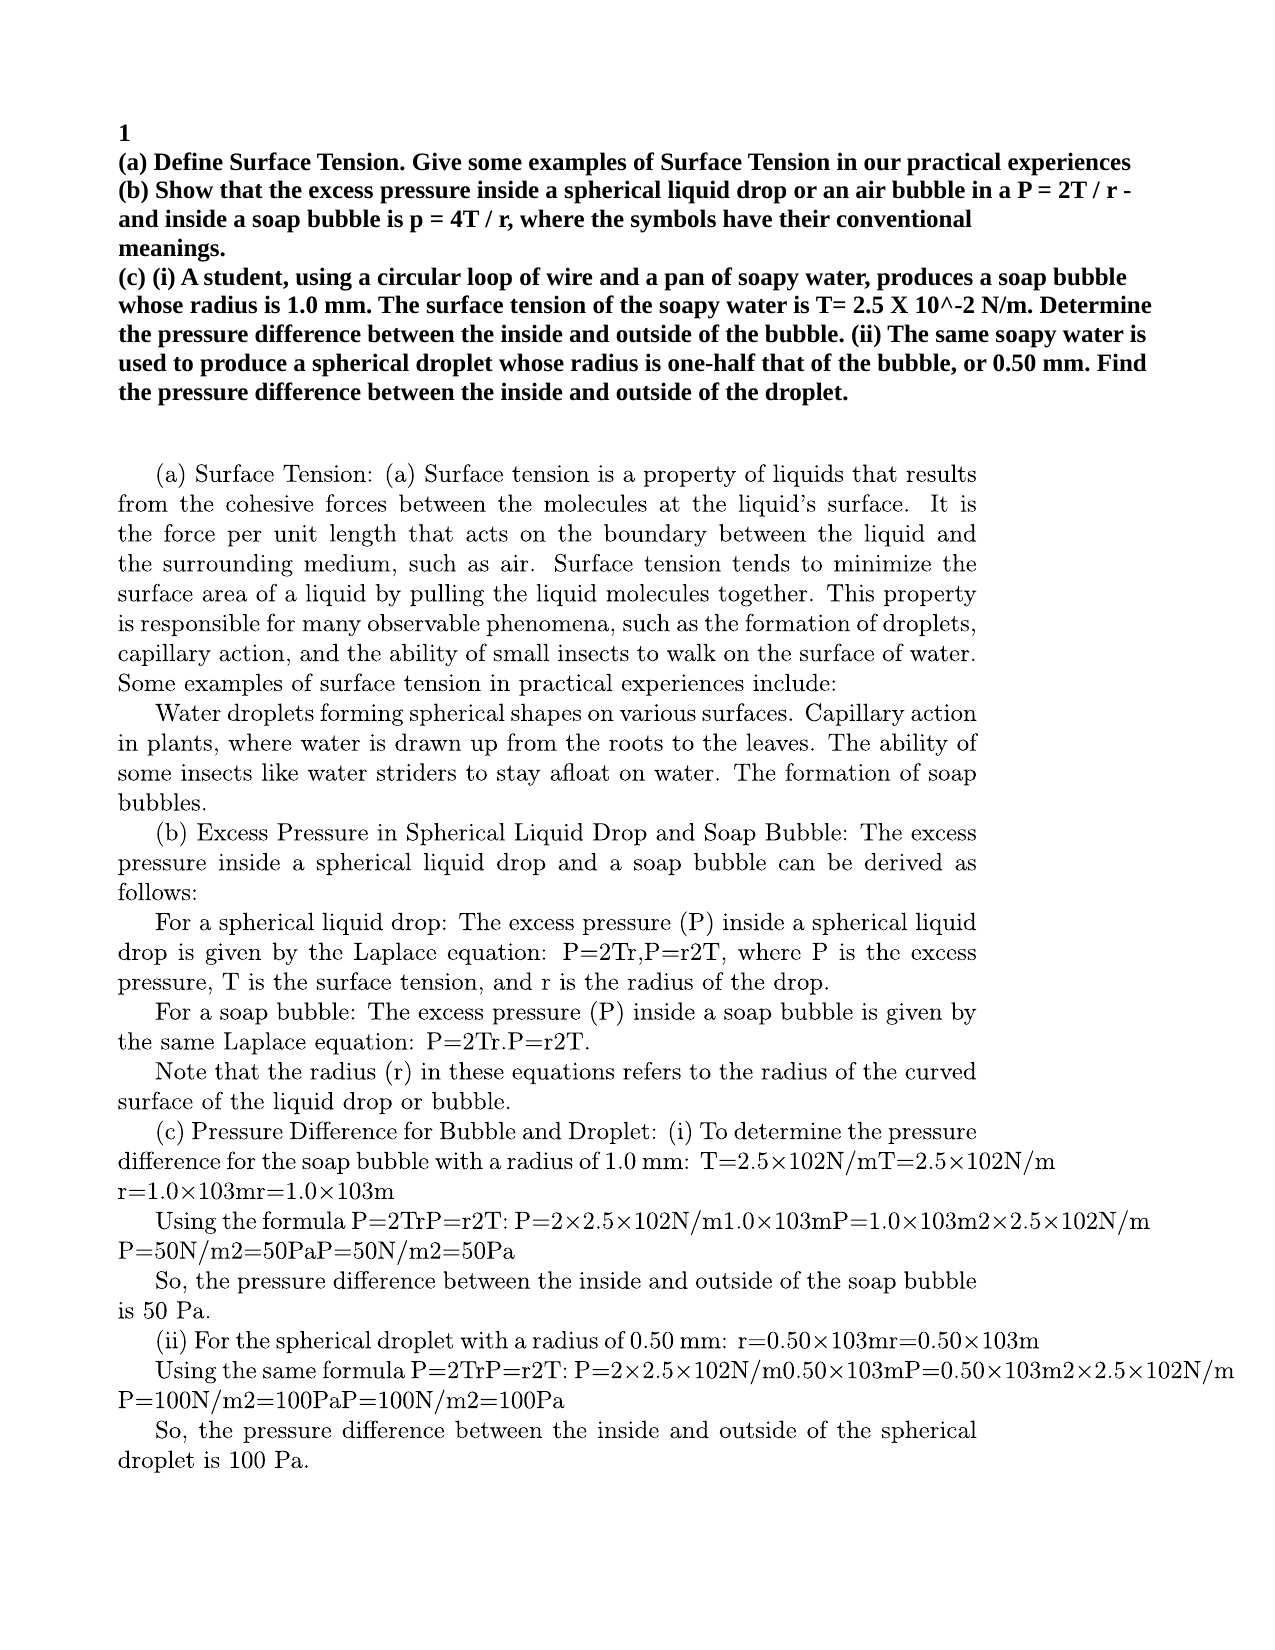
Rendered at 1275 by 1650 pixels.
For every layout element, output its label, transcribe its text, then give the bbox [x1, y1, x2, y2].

text (b) Show that the excess pressure inside a spherical liquid drop or an air bubble in a P = 2T / r - and inside a soap bubble is p = 4T / r, where the symbols have their conventional [118, 176, 1157, 233]
text 1 [118, 118, 1157, 147]
text meanings. [118, 233, 1157, 262]
text (c) (i) A student, using a circular loop of wire and a pan of soapy water, produces a soap bubble whose radius is 1.0 mm. The surface tension of the soapy water is T= 2.5 X 10^-2 N/m. Determine the pressure difference between the inside and outside of the bubble. (ii) The same soapy water is used to produce a spherical droplet whose radius is one-half that of the bubble, or 0.50 mm. Find the pressure difference between the inside and outside of the droplet. [118, 262, 1157, 406]
text (a) Define Surface Tension. Give some examples of Surface Tension in our practical experiences [118, 147, 1157, 176]
